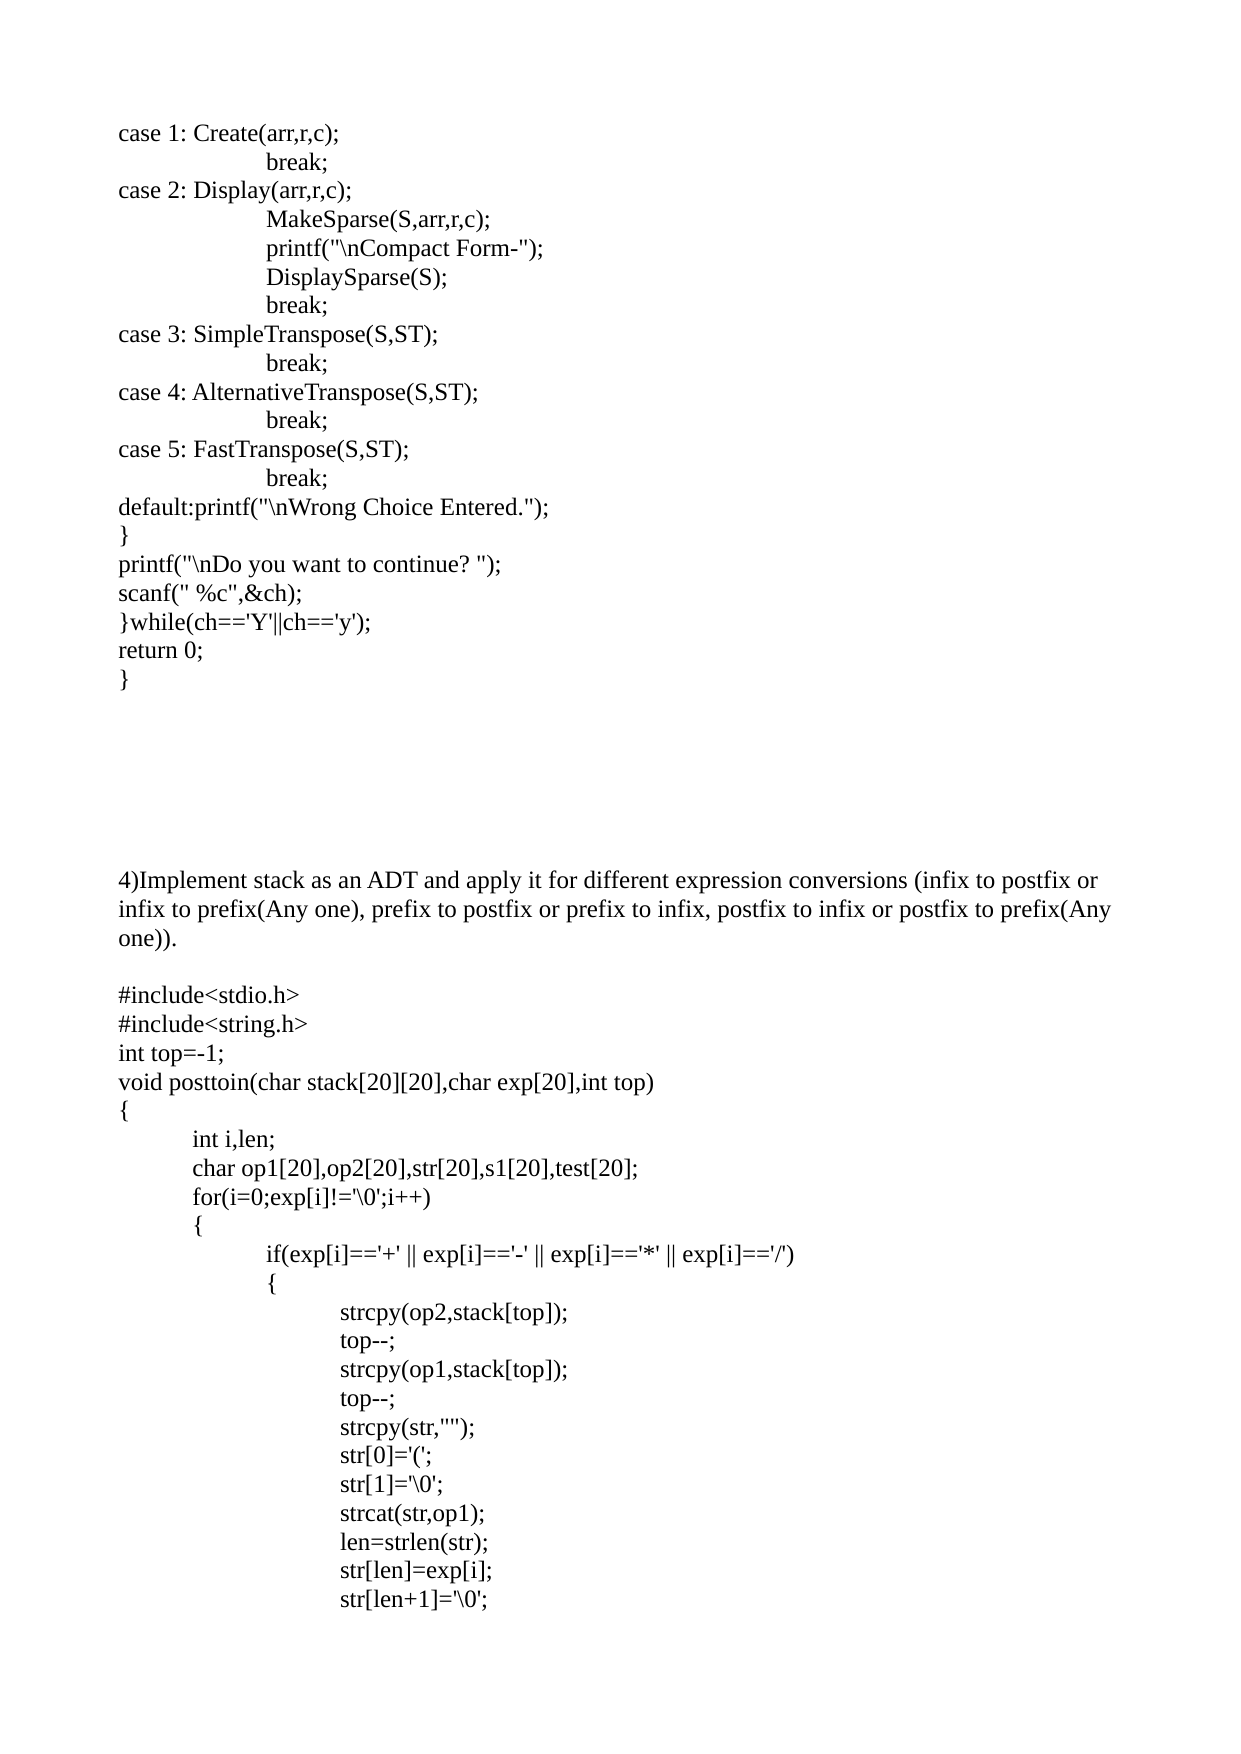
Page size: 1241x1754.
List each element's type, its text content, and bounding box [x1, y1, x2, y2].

text case 4: AlternativeTranspose(S,ST); [118, 377, 1122, 406]
text break; [118, 348, 1122, 377]
text { [118, 1211, 1122, 1239]
text int i,len; [118, 1124, 1122, 1153]
text int top=-1; [118, 1038, 1122, 1067]
text 4)Implement stack as an ADT and apply it for different expression conversions (infix to postfix or infix to prefix(Any one), prefix to postfix or prefix to infix, postfix to infix or postfix to prefix(Any one)). [118, 866, 1122, 952]
text #include<stdio.h> [118, 981, 1122, 1009]
text str[1]='\0'; [118, 1469, 1122, 1498]
text str[len+1]='\0'; [118, 1584, 1122, 1613]
text printf("\nCompact Form-"); [118, 233, 1122, 262]
text case 5: FastTranspose(S,ST); [118, 434, 1122, 463]
text str[0]='('; [118, 1441, 1122, 1469]
text { [118, 1268, 1122, 1297]
text top--; [118, 1326, 1122, 1354]
text scanf(" %c",&ch); [118, 578, 1122, 607]
text strcpy(str,""); [118, 1412, 1122, 1441]
text }while(ch=='Y'||ch=='y'); [118, 607, 1122, 636]
text void posttoin(char stack[20][20],char exp[20],int top) [118, 1067, 1122, 1096]
text break; [118, 463, 1122, 492]
text str[len]=exp[i]; [118, 1556, 1122, 1584]
text return 0; [118, 636, 1122, 664]
text { [118, 1096, 1122, 1124]
text case 2: Display(arr,r,c); [118, 176, 1122, 204]
text len=strlen(str); [118, 1527, 1122, 1556]
text strcat(str,op1); [118, 1498, 1122, 1527]
text printf("\nDo you want to continue? "); [118, 549, 1122, 578]
text case 1: Create(arr,r,c); [118, 118, 1122, 147]
text top--; [118, 1383, 1122, 1412]
text strcpy(op1,stack[top]); [118, 1354, 1122, 1383]
text break; [118, 291, 1122, 319]
text break; [118, 406, 1122, 434]
text if(exp[i]=='+' || exp[i]=='-' || exp[i]=='*' || exp[i]=='/') [118, 1239, 1122, 1268]
text char op1[20],op2[20],str[20],s1[20],test[20]; [118, 1153, 1122, 1182]
text default:printf("\nWrong Choice Entered."); [118, 492, 1122, 521]
text DisplaySparse(S); [118, 262, 1122, 291]
text break; [118, 147, 1122, 176]
text } [118, 521, 1122, 549]
text MakeSparse(S,arr,r,c); [118, 204, 1122, 233]
text for(i=0;exp[i]!='\0';i++) [118, 1182, 1122, 1211]
text #include<string.h> [118, 1009, 1122, 1038]
text strcpy(op2,stack[top]); [118, 1297, 1122, 1326]
text } [118, 664, 1122, 693]
text case 3: SimpleTranspose(S,ST); [118, 319, 1122, 348]
